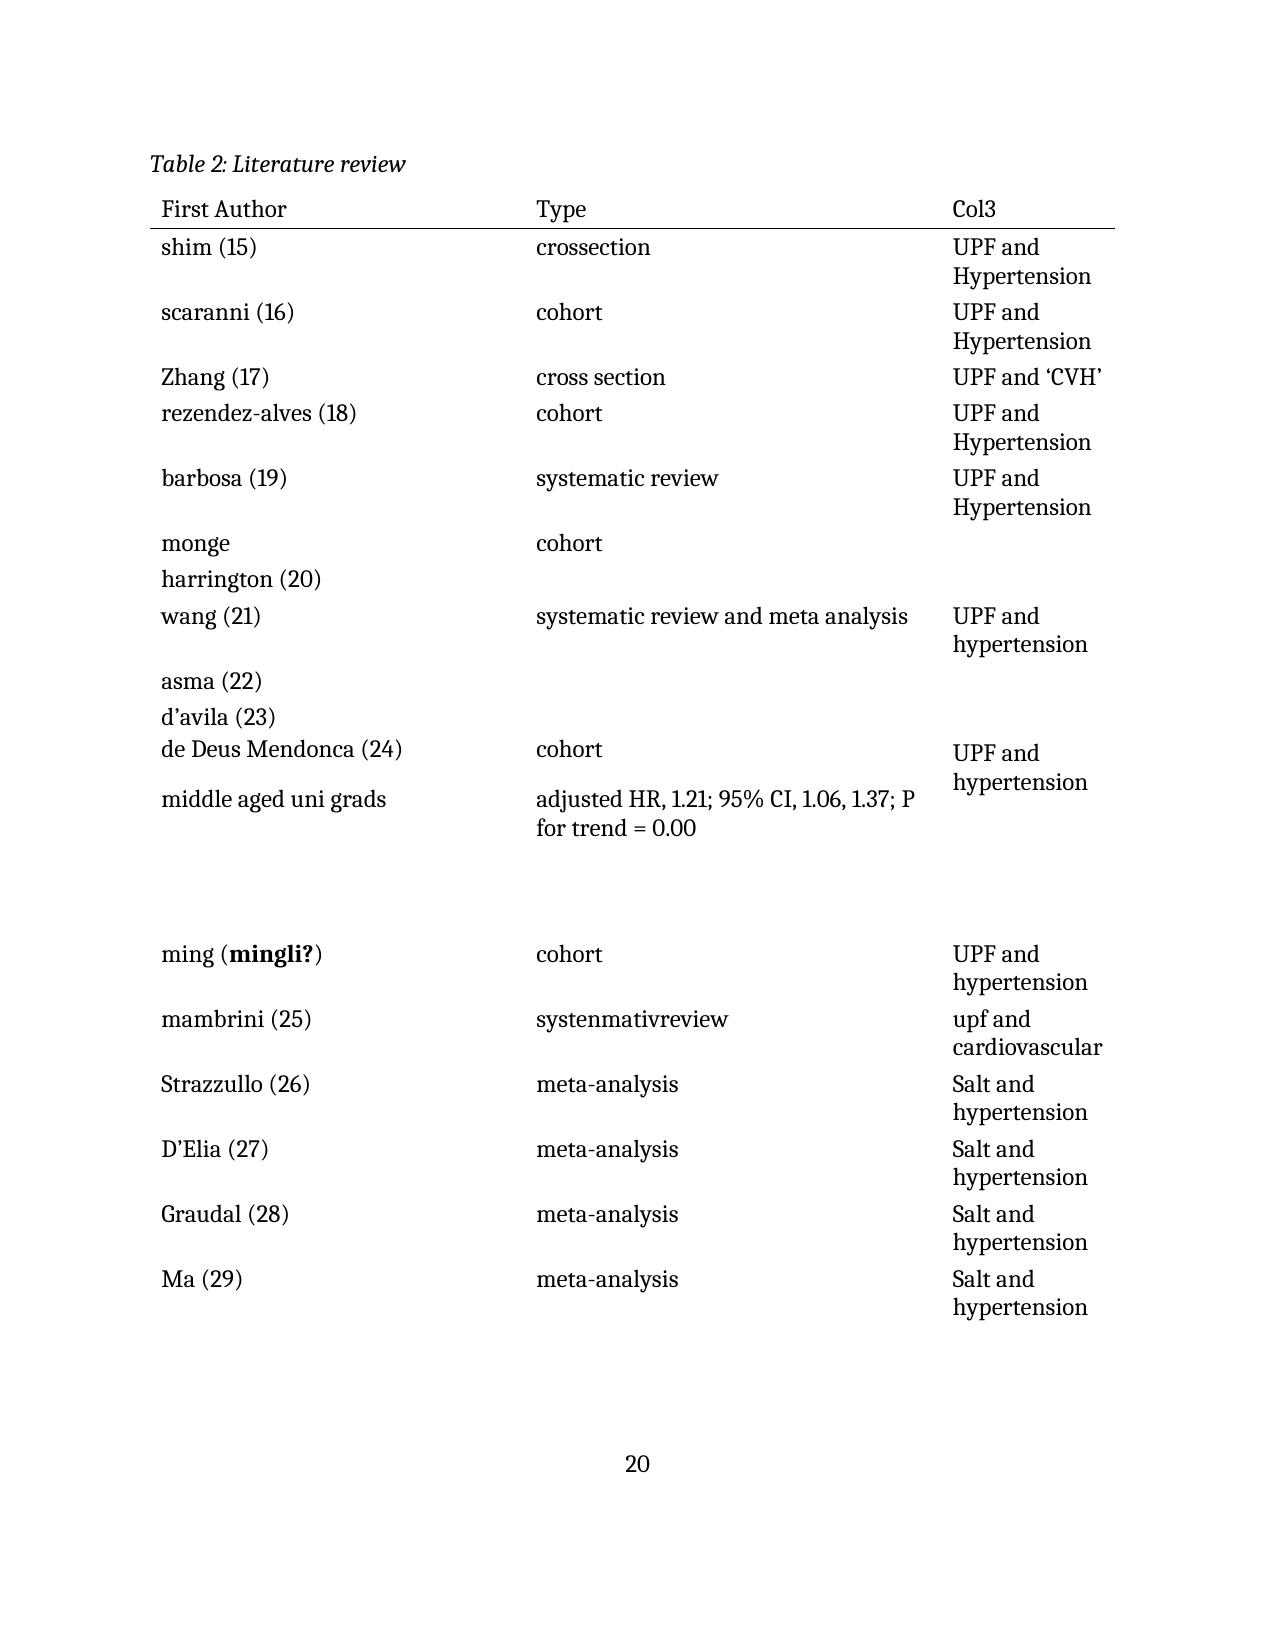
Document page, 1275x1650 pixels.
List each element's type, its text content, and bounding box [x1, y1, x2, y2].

table_cell [150, 900, 525, 936]
table_cell cohort [525, 395, 941, 460]
table_cell Salt and hypertension [941, 1066, 1115, 1131]
table_cell Zhang (17) [150, 359, 525, 395]
table_cell scaranni (16) [150, 294, 525, 359]
table_header Type [525, 191, 941, 227]
table_header First Author [150, 191, 525, 227]
table_cell crossection [525, 229, 941, 294]
text Table 2: Literature review [150, 150, 1125, 179]
table_cell cohort [525, 936, 941, 1001]
table_cell monge [150, 525, 525, 562]
table_cell ming (mingli?) [150, 936, 525, 1001]
table_cell [941, 562, 1115, 598]
table_cell cohort [525, 294, 941, 359]
table_cell UPF and Hypertension [941, 229, 1115, 294]
table_cell shim (15) [150, 229, 525, 294]
table_cell [941, 863, 1115, 899]
table_cell [525, 699, 941, 735]
table_cell [150, 863, 525, 899]
table_cell Salt and hypertension [941, 1196, 1115, 1261]
table_cell harrington (20) [150, 562, 525, 598]
table_cell [941, 525, 1115, 562]
table_cell Salt and hypertension [941, 1131, 1115, 1196]
table_cell meta-analysis [525, 1066, 941, 1131]
table_cell D’Elia (27) [150, 1131, 525, 1196]
table_cell [941, 900, 1115, 936]
table_cell Ma (29) [150, 1261, 525, 1326]
table_cell wang (21) [150, 598, 525, 663]
table_cell [525, 900, 941, 936]
table_cell [525, 663, 941, 699]
table_cell cross section [525, 359, 941, 395]
table_cell systenmativreview [525, 1001, 941, 1066]
table_cell meta-analysis [525, 1261, 941, 1326]
table_cell cohort adjusted HR, 1.21; 95% CI, 1.06, 1.37; P for trend = 0.00 [525, 735, 941, 863]
table_cell mambrini (25) [150, 1001, 525, 1066]
table_cell UPF and ‘CVH’ [941, 359, 1115, 395]
table_header Col3 [941, 191, 1115, 227]
table_cell [525, 562, 941, 598]
table_cell systematic review [525, 460, 941, 525]
table_cell UPF and Hypertension [941, 460, 1115, 525]
table_cell systematic review and meta analysis [525, 598, 941, 663]
table_cell UPF and Hypertension [941, 294, 1115, 359]
table_cell UPF and hypertension [941, 598, 1115, 663]
table_cell upf and cardiovascular [941, 1001, 1115, 1066]
table_cell cohort [525, 525, 941, 562]
table_cell meta-analysis [525, 1131, 941, 1196]
table_cell UPF and Hypertension [941, 395, 1115, 460]
table_cell Strazzullo (26) [150, 1066, 525, 1131]
table_cell [941, 663, 1115, 699]
table_cell UPF and hypertension [941, 735, 1115, 863]
table_cell Salt and hypertension [941, 1261, 1115, 1326]
table_cell d’avila (23) [150, 699, 525, 735]
table_cell asma (22) [150, 663, 525, 699]
table_cell rezendez-alves (18) [150, 395, 525, 460]
table_cell [941, 699, 1115, 735]
table_cell Graudal (28) [150, 1196, 525, 1261]
table_cell barbosa (19) [150, 460, 525, 525]
table_cell meta-analysis [525, 1196, 941, 1261]
table_cell de Deus Mendonca (24) middle aged uni grads [150, 735, 525, 863]
table_cell UPF and hypertension [941, 936, 1115, 1001]
table_cell [525, 863, 941, 899]
